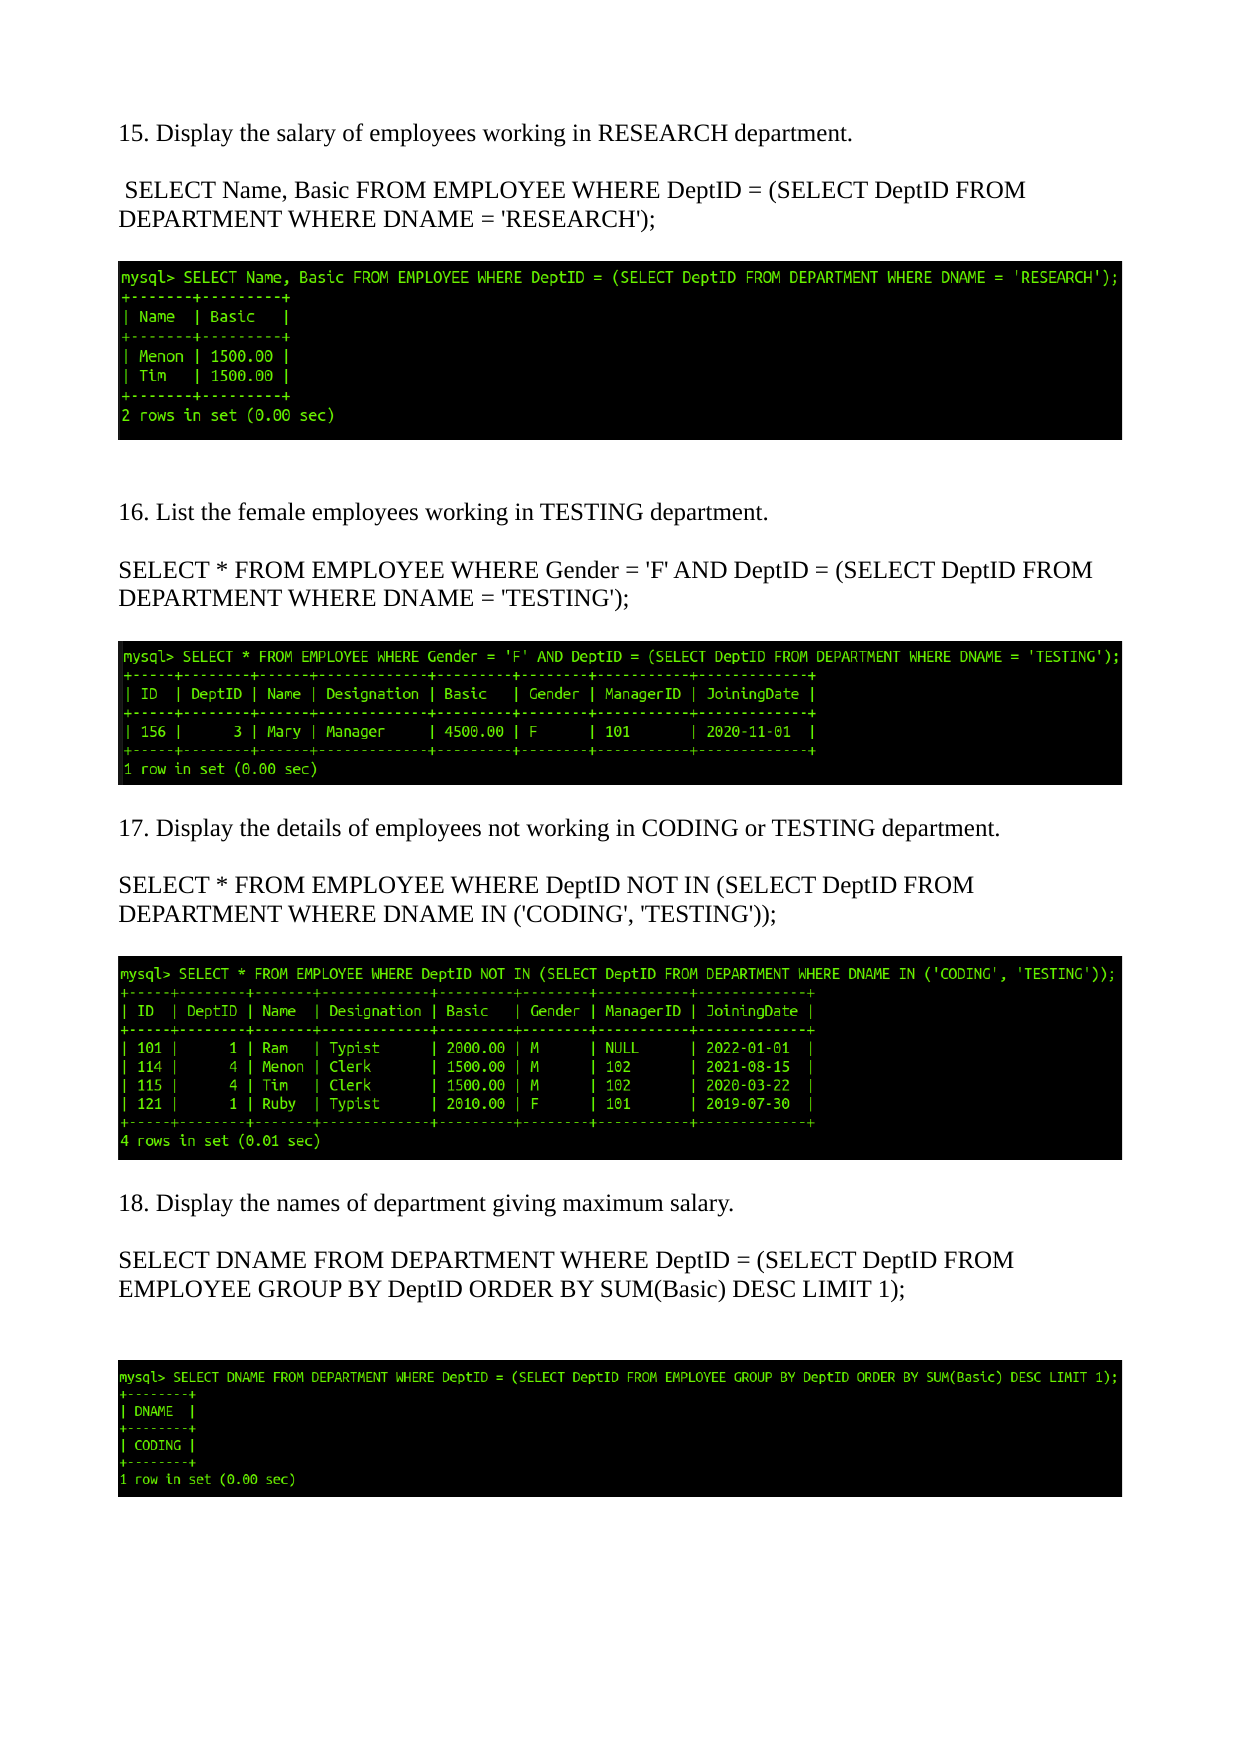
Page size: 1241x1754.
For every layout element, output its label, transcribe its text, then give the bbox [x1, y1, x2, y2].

text SELECT DNAME FROM DEPARTMENT WHERE DeptID = (SELECT DeptID FROM EMPLOYEE GROUP BY DeptID ORDER BY SUM(Basic) DESC LIMIT 1); [118, 1245, 1122, 1303]
text 18. Display the names of department giving maximum salary. [118, 1188, 1122, 1217]
text SELECT * FROM EMPLOYEE WHERE DeptID NOT IN (SELECT DeptID FROM DEPARTMENT WHERE DNAME IN ('CODING', 'TESTING')); [118, 871, 1122, 928]
picture [118, 1360, 1123, 1497]
picture [118, 956, 1123, 1160]
text 17. Display the details of employees not working in CODING or TESTING department. [118, 813, 1122, 842]
text 15. Display the salary of employees working in RESEARCH department. [118, 118, 1122, 147]
picture [118, 641, 1123, 785]
text SELECT * FROM EMPLOYEE WHERE Gender = 'F' AND DeptID = (SELECT DeptID FROM DEPARTMENT WHERE DNAME = 'TESTING'); [118, 555, 1122, 612]
text SELECT Name, Basic FROM EMPLOYEE WHERE DeptID = (SELECT DeptID FROM DEPARTMENT WHERE DNAME = 'RESEARCH'); [118, 176, 1122, 233]
picture [118, 261, 1123, 440]
text 16. List the female employees working in TESTING department. [118, 497, 1122, 526]
